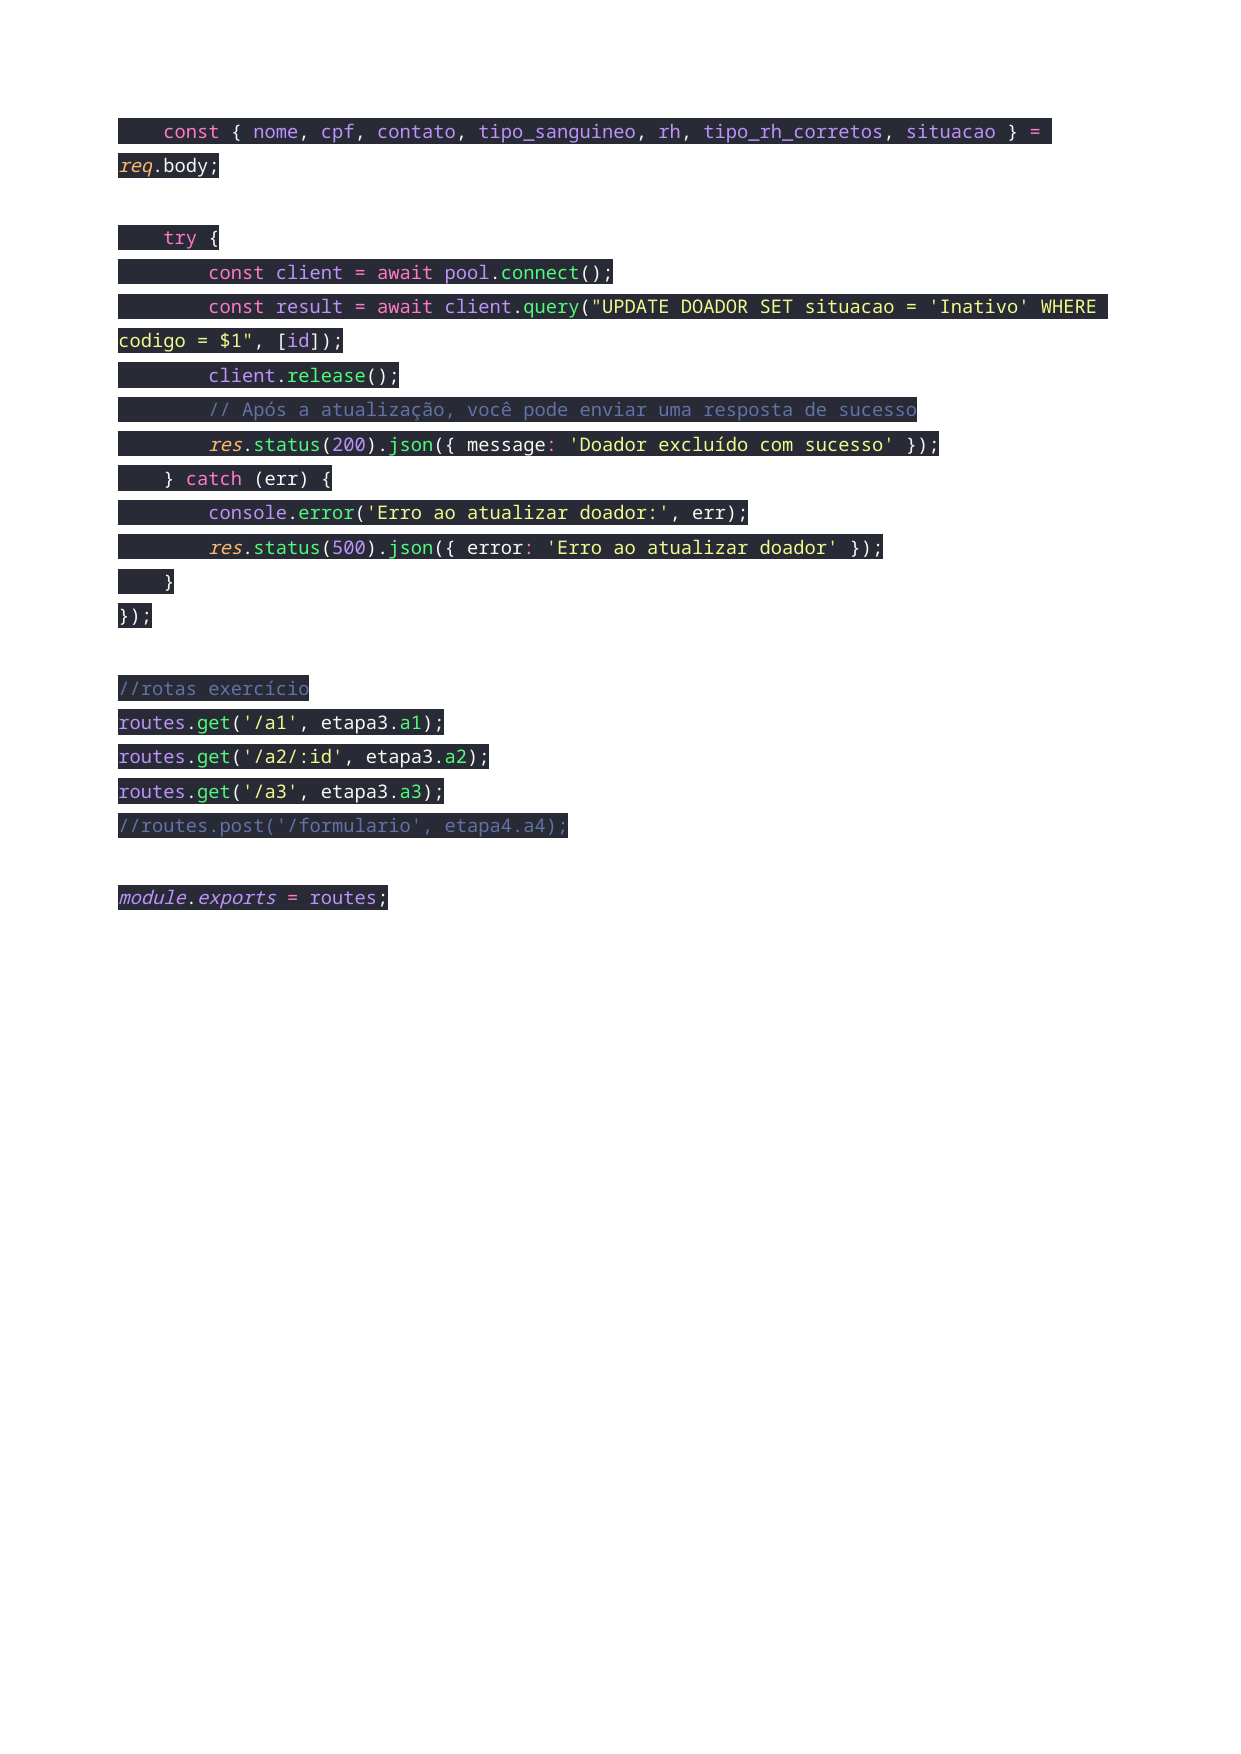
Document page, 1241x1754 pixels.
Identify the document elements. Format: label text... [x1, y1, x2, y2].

text const { nome, cpf, contato, tipo_sanguineo, rh, tipo_rh_corretos, situacao } = req.body; [118, 118, 1122, 178]
text const result = await client.query("UPDATE DOADOR SET situacao = 'Inativo' WHERE codigo = $1", [id]); [118, 293, 1122, 353]
text // Após a atualização, você pode enviar uma resposta de sucesso [118, 397, 1122, 422]
text res.status(500).json({ error: 'Erro ao atualizar doador' }); [118, 534, 1122, 559]
text }); [118, 603, 1122, 628]
text routes.get('/a1', etapa3.a1); [118, 709, 1122, 735]
text } catch (err) { [118, 465, 1122, 491]
text try { [118, 225, 1122, 250]
text module.exports = routes; [118, 885, 1122, 910]
text client.release(); [118, 362, 1122, 388]
text routes.get('/a3', etapa3.a3); [118, 778, 1122, 804]
text } [118, 568, 1122, 594]
text //routes.post('/formulario', etapa4.a4); [118, 812, 1122, 838]
text //rotas exercício [118, 675, 1122, 701]
text routes.get('/a2/:id', etapa3.a2); [118, 744, 1122, 769]
text const client = await pool.connect(); [118, 259, 1122, 284]
text console.error('Erro ao atualizar doador:', err); [118, 500, 1122, 525]
text res.status(200).json({ message: 'Doador excluído com sucesso' }); [118, 431, 1122, 456]
